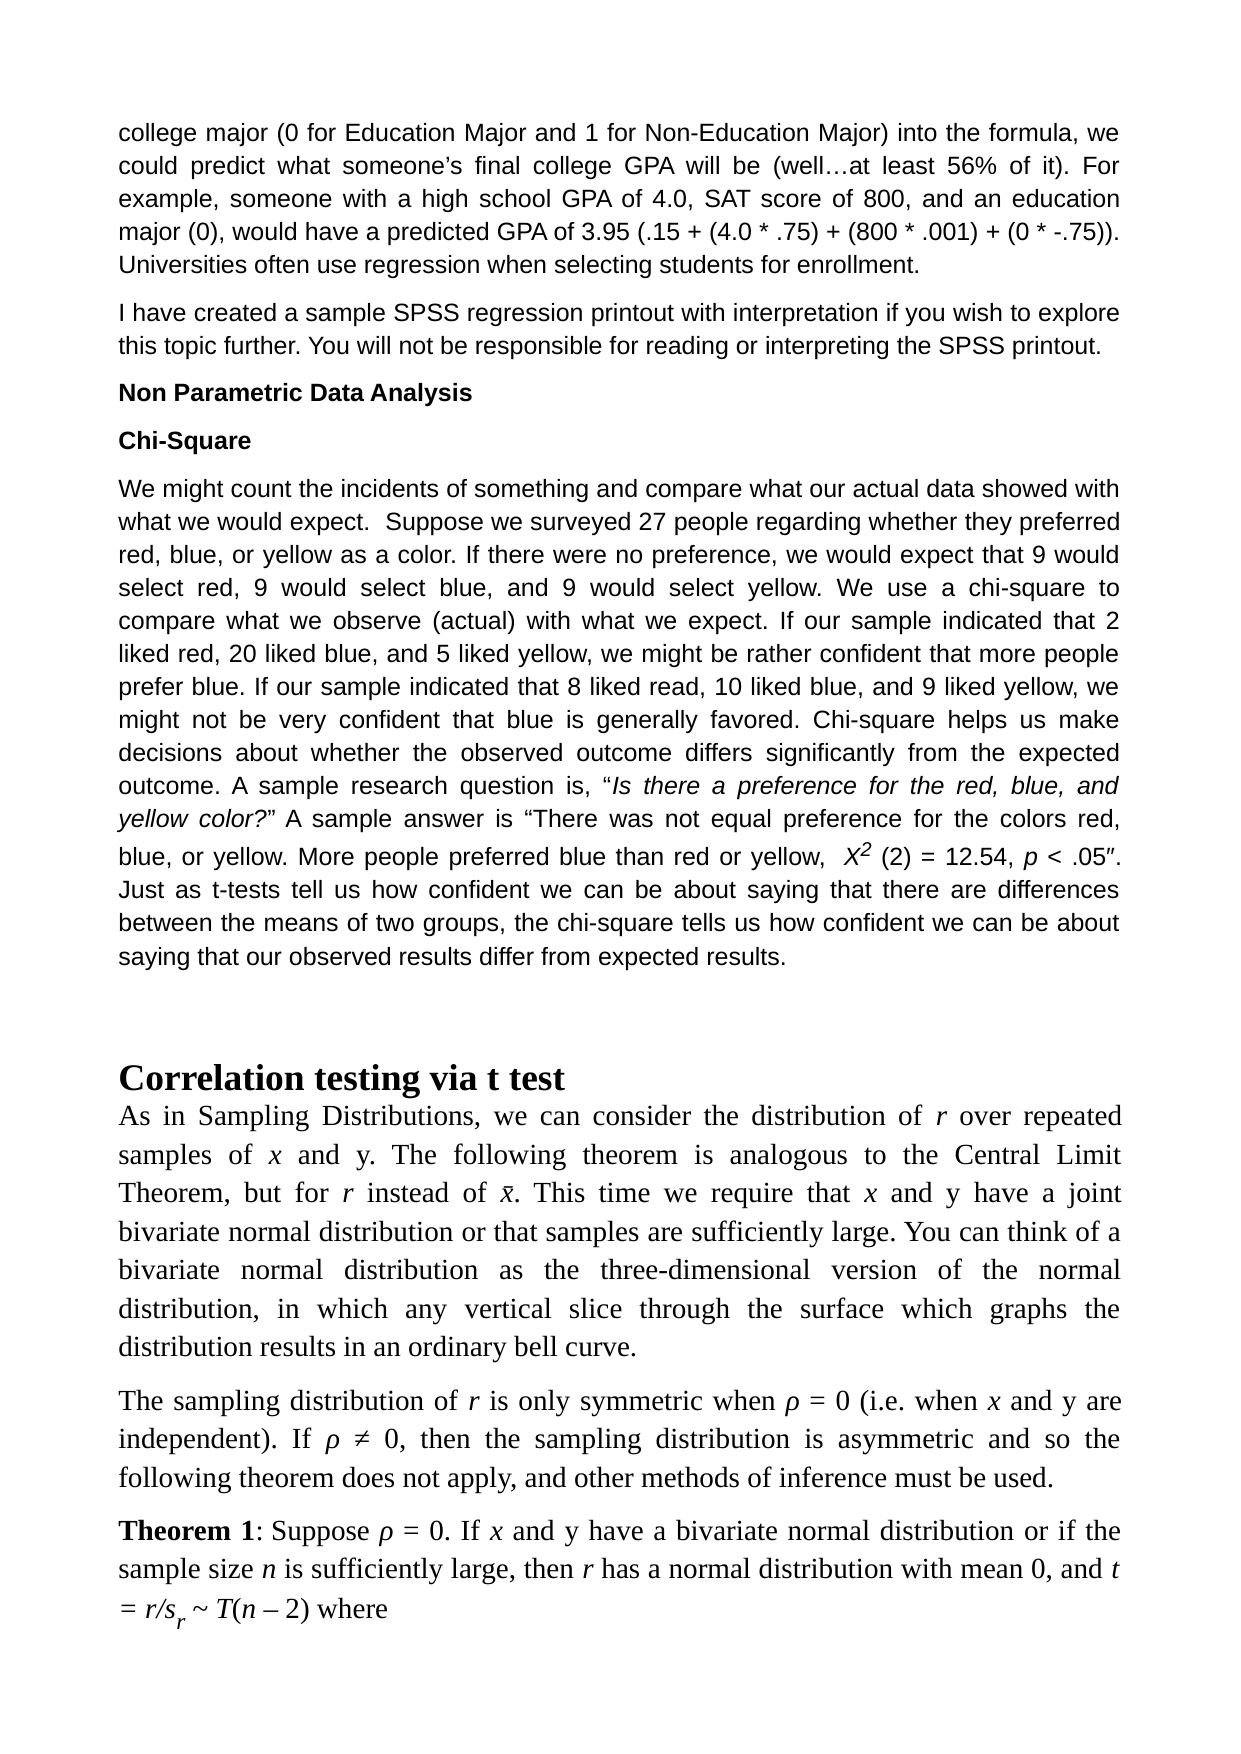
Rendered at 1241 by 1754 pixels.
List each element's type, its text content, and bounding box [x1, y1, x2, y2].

text As in Sampling Distributions, we can consider the distribution of r over repeated samples of x and y. The following theorem is analogous to the Central Limit Theorem, but for r instead of x̄. This time we require that x and y have a joint bivariate normal distribution or that samples are sufficiently large. You can think of a bivariate normal distribution as the three-dimensional version of the normal distribution, in which any vertical slice through the surface which graphs the distribution results in an ordinary bell curve. [118, 1098, 1122, 1363]
text I have created a sample SPSS regression printout with interpretation if you wish to explore this topic further. You will not be responsible for reading or interpreting the SPSS printout. [118, 298, 1122, 359]
subtitle Correlation testing via t test [118, 1055, 1122, 1098]
text Chi-Square [118, 426, 1122, 455]
text Theorem 1: Suppose ρ = 0. If x and y have a bivariate normal distribution or if the sample size n is sufficiently large, then r has a normal distribution with mean 0, and t = r/sr ~ T(n – 2) where [118, 1513, 1122, 1635]
text We might count the incidents of something and compare what our actual data showed with what we would expect. Suppose we surveyed 27 people regarding whether they preferred red, blue, or yellow as a color. If there were no preference, we would expect that 9 would select red, 9 would select blue, and 9 would select yellow. We use a chi-square to compare what we observe (actual) with what we expect. If our sample indicated that 2 liked red, 20 liked blue, and 5 liked yellow, we might be rather confident that more people prefer blue. If our sample indicated that 8 liked read, 10 liked blue, and 9 liked yellow, we might not be very confident that blue is generally favored. Chi-square helps us make decisions about whether the observed outcome differs significantly from the expected outcome. A sample research question is, “Is there a preference for the red, blue, and yellow color?” A sample answer is “There was not equal preference for the colors red, blue, or yellow. More people preferred blue than red or yellow, X2 (2) = 12.54, p < .05″. Just as t-tests tell us how confident we can be about saying that there are differences between the means of two groups, the chi-square tells us how confident we can be about saying that our observed results differ from expected results. [118, 474, 1122, 970]
text Non Parametric Data Analysis [118, 378, 1122, 407]
text The sampling distribution of r is only symmetric when ρ = 0 (i.e. when x and y are independent). If ρ ≠ 0, then the sampling distribution is asymmetric and so the following theorem does not apply, and other methods of inference must be used. [118, 1383, 1122, 1493]
text college major (0 for Education Major and 1 for Non-Education Major) into the formula, we could predict what someone’s final college GPA will be (well…at least 56% of it). For example, someone with a high school GPA of 4.0, SAT score of 800, and an education major (0), would have a predicted GPA of 3.95 (.15 + (4.0 * .75) + (800 * .001) + (0 * -.75)). Universities often use regression when selecting students for enrollment. [118, 118, 1122, 279]
